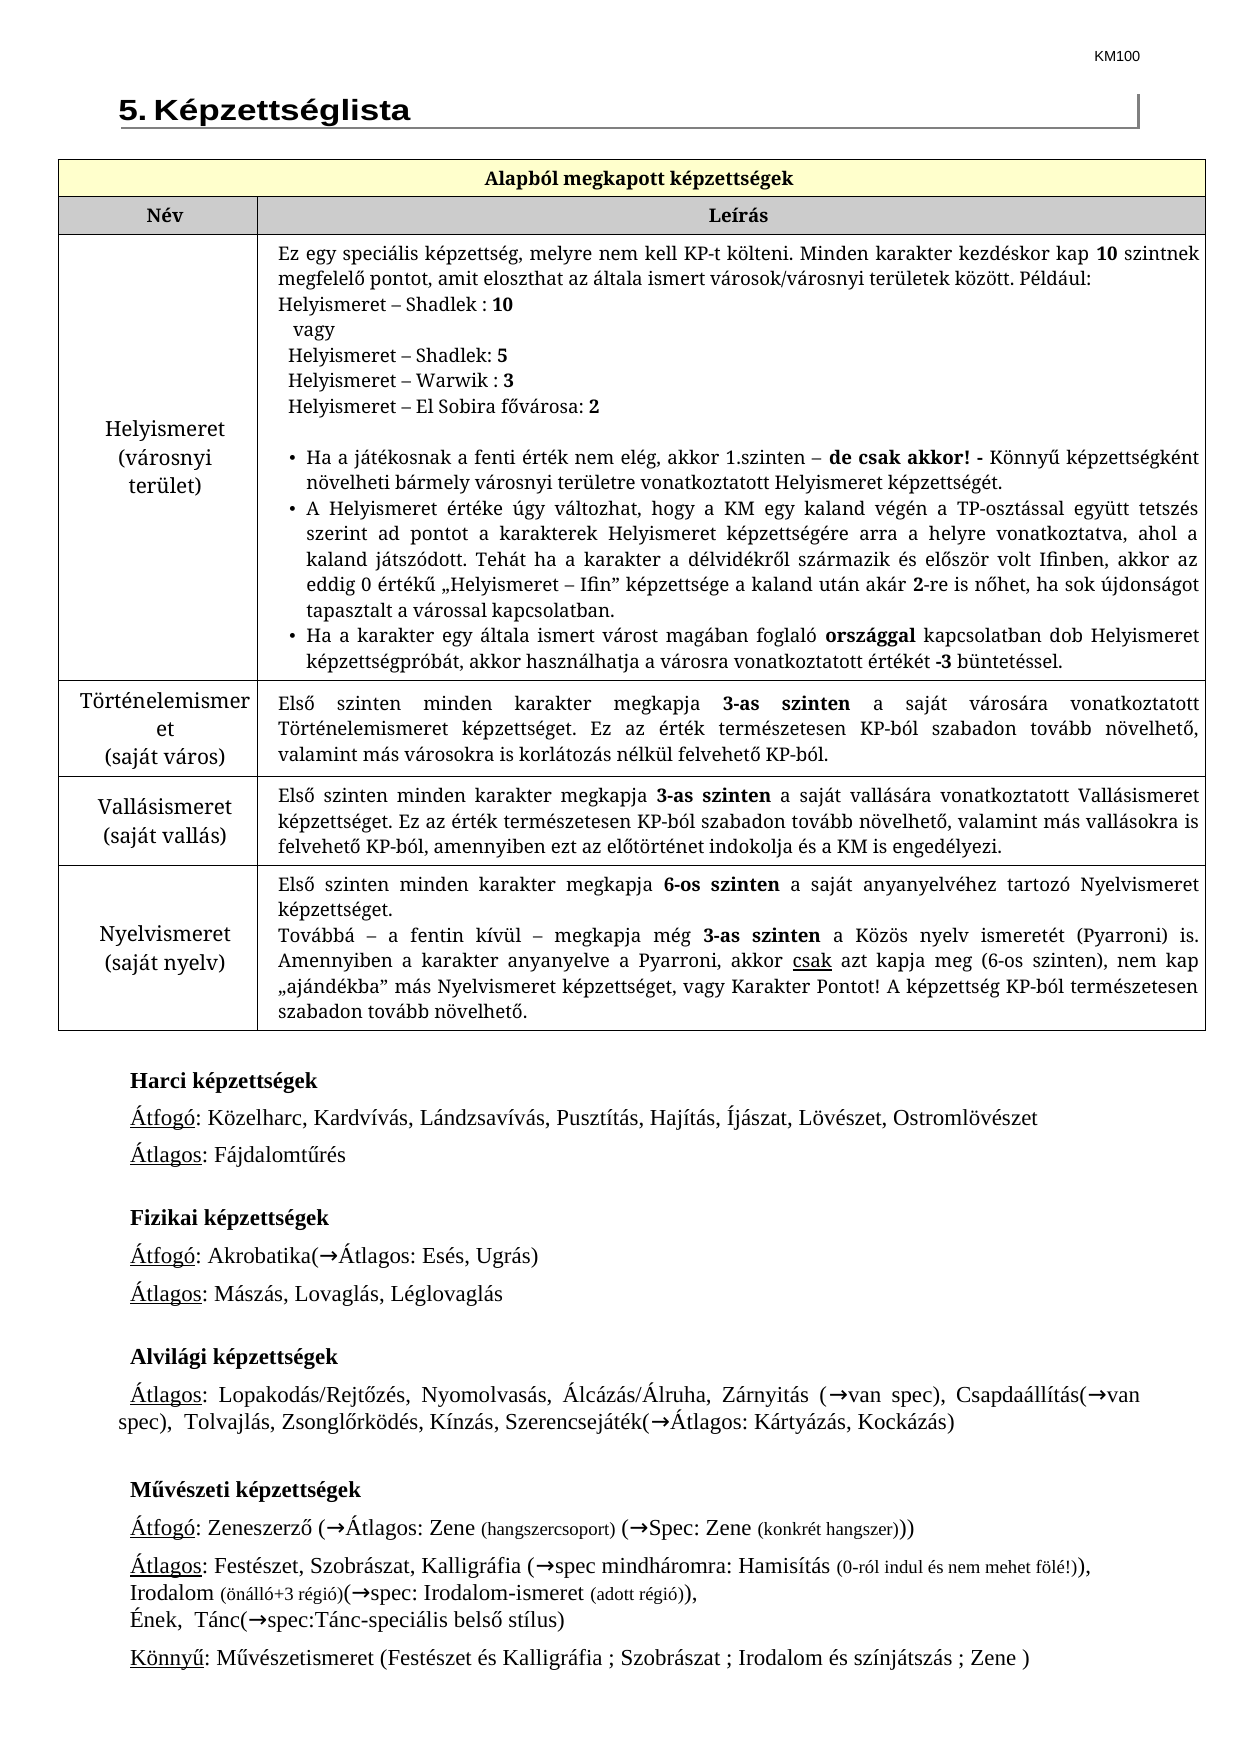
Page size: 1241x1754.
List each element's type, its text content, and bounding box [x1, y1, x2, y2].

text Átfogó: Közelharc, Kardvívás, Lándzsavívás, Pusztítás, Hajítás, Íjászat, Lövészet, Ostromlövészet [118, 1105, 1140, 1130]
table_cell Leírás [258, 197, 1205, 234]
text Átfogó: Zeneszerző (→Átlagos: Zene (hangszercsoport) (→Spec: Zene (konkrét hangszer))) [118, 1514, 1140, 1541]
text Alvilági képzettségek [118, 1344, 1140, 1369]
text Fizikai képzettségek [118, 1205, 1140, 1231]
table_cell Helyismeret (városnyi terület) [59, 235, 257, 680]
text Könnyű: Művészetismeret (Festészet és Kalligráfia ; Szobrászat ; Irodalom és színjátszás ; Zene ) [118, 1645, 1140, 1670]
subtitle Képzettséglista [118, 94, 1137, 127]
table_cell Név [59, 197, 257, 234]
table_cell Történelemismeret (saját város) [59, 681, 257, 776]
text Harci képzettségek [118, 1067, 1140, 1093]
text Átlagos: Lopakodás/Rejtőzés, Nyomolvasás, Álcázás/Álruha, Zárnyitás (→van spec), Csapdaállítás(→van spec), Tolvajlás, Zsonglőrködés, Kínzás, Szerencsejáték(→Átlagos: Kártyázás, Kockázás) [118, 1381, 1140, 1435]
text Átlagos: Mászás, Lovaglás, Léglovaglás [118, 1281, 1140, 1306]
text Átfogó: Akrobatika(→Átlagos: Esés, Ugrás) [118, 1242, 1140, 1269]
table_cell Ez egy speciális képzettség, melyre nem kell KP-t költeni. Minden karakter kezdéskor kap 10 szintnek megfelelő pontot, amit eloszthat az általa ismert városok/városnyi területek között. Például: Helyismeret – Shadlek : 10 vagy Helyismeret – Shadlek: 5 Helyismeret – Warwik : 3 Helyismeret – El Sobira fővárosa: 2 Ha a játékosnak a fenti érték nem elég, akkor 1.szinten – de csak akkor! - Könnyű képzettségként növelheti bármely városnyi területre vonatkoztatott Helyismeret képzettségét. A Helyismeret értéke úgy változhat, hogy a KM egy kaland végén a TP-osztással együtt tetszés szerint ad pontot a karakterek Helyismeret képzettségére arra a helyre vonatkoztatva, ahol a kaland játszódott. Tehát ha a karakter a délvidékről származik és először volt Ifinben, akkor az eddig 0 értékű „Helyismeret – Ifin” képzettsége a kaland után akár 2-re is nőhet, ha sok újdonságot tapasztalt a várossal kapcsolatban. Ha a karakter egy általa ismert várost magában foglaló országgal kapcsolatban dob Helyismeret képzettségpróbát, akkor használhatja a városra vonatkoztatott értékét -3 büntetéssel. [258, 235, 1205, 680]
text Átlagos: Festészet, Szobrászat, Kalligráfia (→spec mindháromra: Hamisítás (0-ról indul és nem mehet fölé!)), Irodalom (önálló+3 régió)(→spec: Irodalom-ismeret (adott régió)), Ének, Tánc(→spec:Tánc-speciális belső stílus) [118, 1553, 1140, 1633]
table_cell Első szinten minden karakter megkapja 3-as szinten a saját vallására vonatkoztatott Vallásismeret képzettséget. Ez az érték természetesen KP-ból szabadon tovább növelhető, valamint más vallásokra is felvehető KP-ból, amennyiben ezt az előtörténet indokolja és a KM is engedélyezi. [258, 777, 1205, 865]
table_header Alapból megkapott képzettségek [59, 160, 1205, 196]
table_cell Nyelvismeret (saját nyelv) [59, 866, 257, 1030]
text Átlagos: Fájdalomtűrés [118, 1142, 1140, 1168]
table_cell Első szinten minden karakter megkapja 3-as szinten a saját városára vonatkoztatott Történelemismeret képzettséget. Ez az érték természetesen KP-ból szabadon tovább növelhető, valamint más városokra is korlátozás nélkül felvehető KP-ból. [258, 681, 1205, 776]
text Művészeti képzettségek [118, 1477, 1140, 1502]
table_cell Vallásismeret (saját vallás) [59, 777, 257, 865]
table_cell Első szinten minden karakter megkapja 6-os szinten a saját anyanyelvéhez tartozó Nyelvismeret képzettséget. Továbbá – a fentin kívül – megkapja még 3-as szinten a Közös nyelv ismeretét (Pyarroni) is. Amennyiben a karakter anyanyelve a Pyarroni, akkor csak azt kapja meg (6-os szinten), nem kap „ajándékba” más Nyelvismeret képzettséget, vagy Karakter Pontot! A képzettség KP-ból természetesen szabadon tovább növelhető. [258, 866, 1205, 1030]
